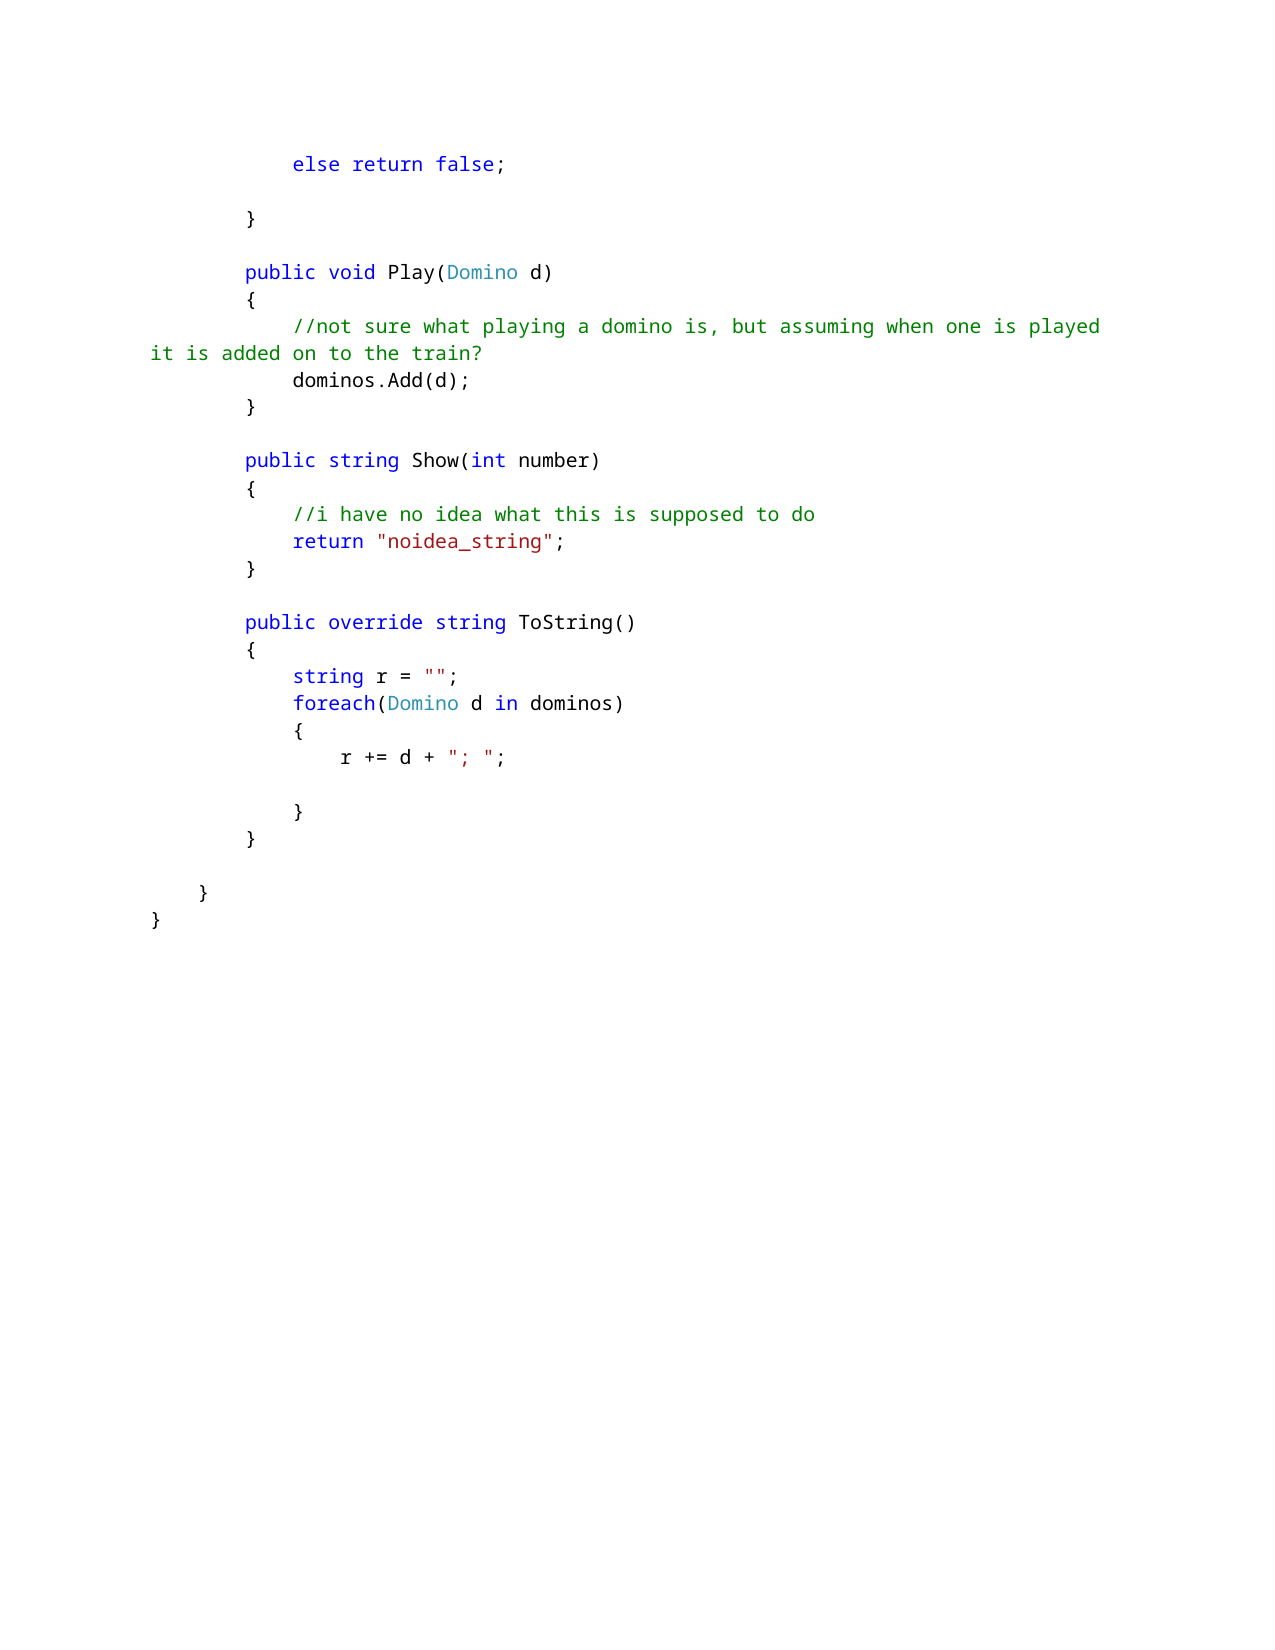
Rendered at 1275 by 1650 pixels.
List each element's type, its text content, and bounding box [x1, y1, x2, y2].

text } [150, 393, 1125, 420]
text { [150, 285, 1125, 312]
text { [150, 636, 1125, 663]
text public string Show(int number) [150, 447, 1125, 474]
text public override string ToString() [150, 609, 1125, 636]
text } [150, 204, 1125, 231]
text public void Play(Domino d) [150, 258, 1125, 285]
text string r = ""; [150, 663, 1125, 689]
text return "noidea_string"; [150, 528, 1125, 555]
text dominos.Add(d); [150, 366, 1125, 393]
text } [150, 555, 1125, 582]
text foreach(Domino d in dominos) [150, 689, 1125, 717]
text } [150, 905, 1125, 932]
text { [150, 717, 1125, 743]
text } [150, 878, 1125, 905]
text //i have no idea what this is supposed to do [150, 501, 1125, 528]
text else return false; [150, 150, 1125, 177]
text } [150, 824, 1125, 851]
text { [150, 474, 1125, 501]
text } [150, 797, 1125, 824]
text //not sure what playing a domino is, but assuming when one is played it is added on to the train? [150, 312, 1125, 366]
text r += d + "; "; [150, 743, 1125, 771]
